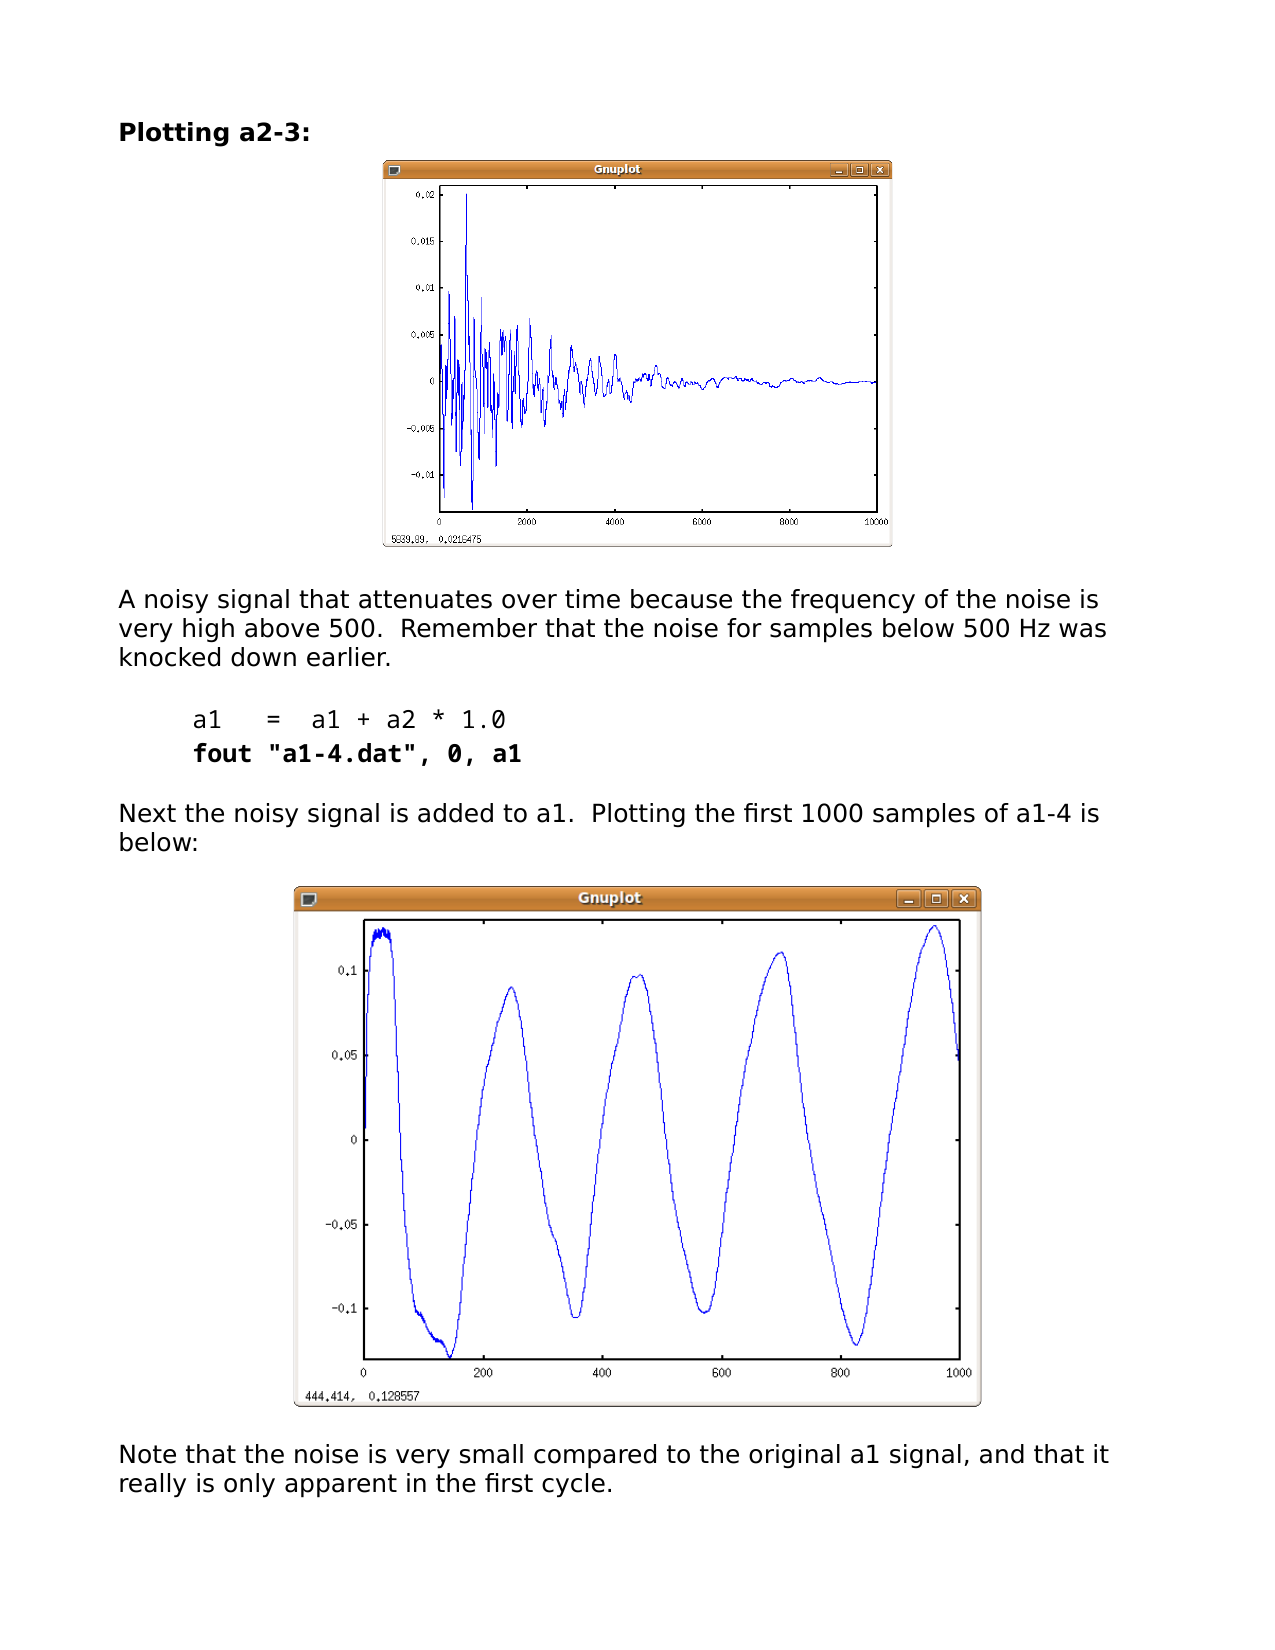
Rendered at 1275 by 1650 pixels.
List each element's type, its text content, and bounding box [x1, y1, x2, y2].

text Plotting a2-3: [118, 118, 1157, 147]
text Note that the noise is very small compared to the original a1 signal, and that it really is only apparent in the first cycle. [118, 1440, 1157, 1499]
text fout "a1-4.dat", 0, a1 [192, 736, 1157, 769]
picture [382, 160, 893, 547]
text A noisy signal that attenuates over time because the frequency of the noise is very high above 500. Remember that the noise for samples below 500 Hz was knocked down earlier. [118, 585, 1157, 672]
picture [293, 886, 982, 1407]
text Next the noisy signal is added to a1. Plotting the first 1000 samples of a1-4 is below: [118, 799, 1157, 857]
text a1 = a1 + a2 * 1.0 [192, 701, 1157, 736]
